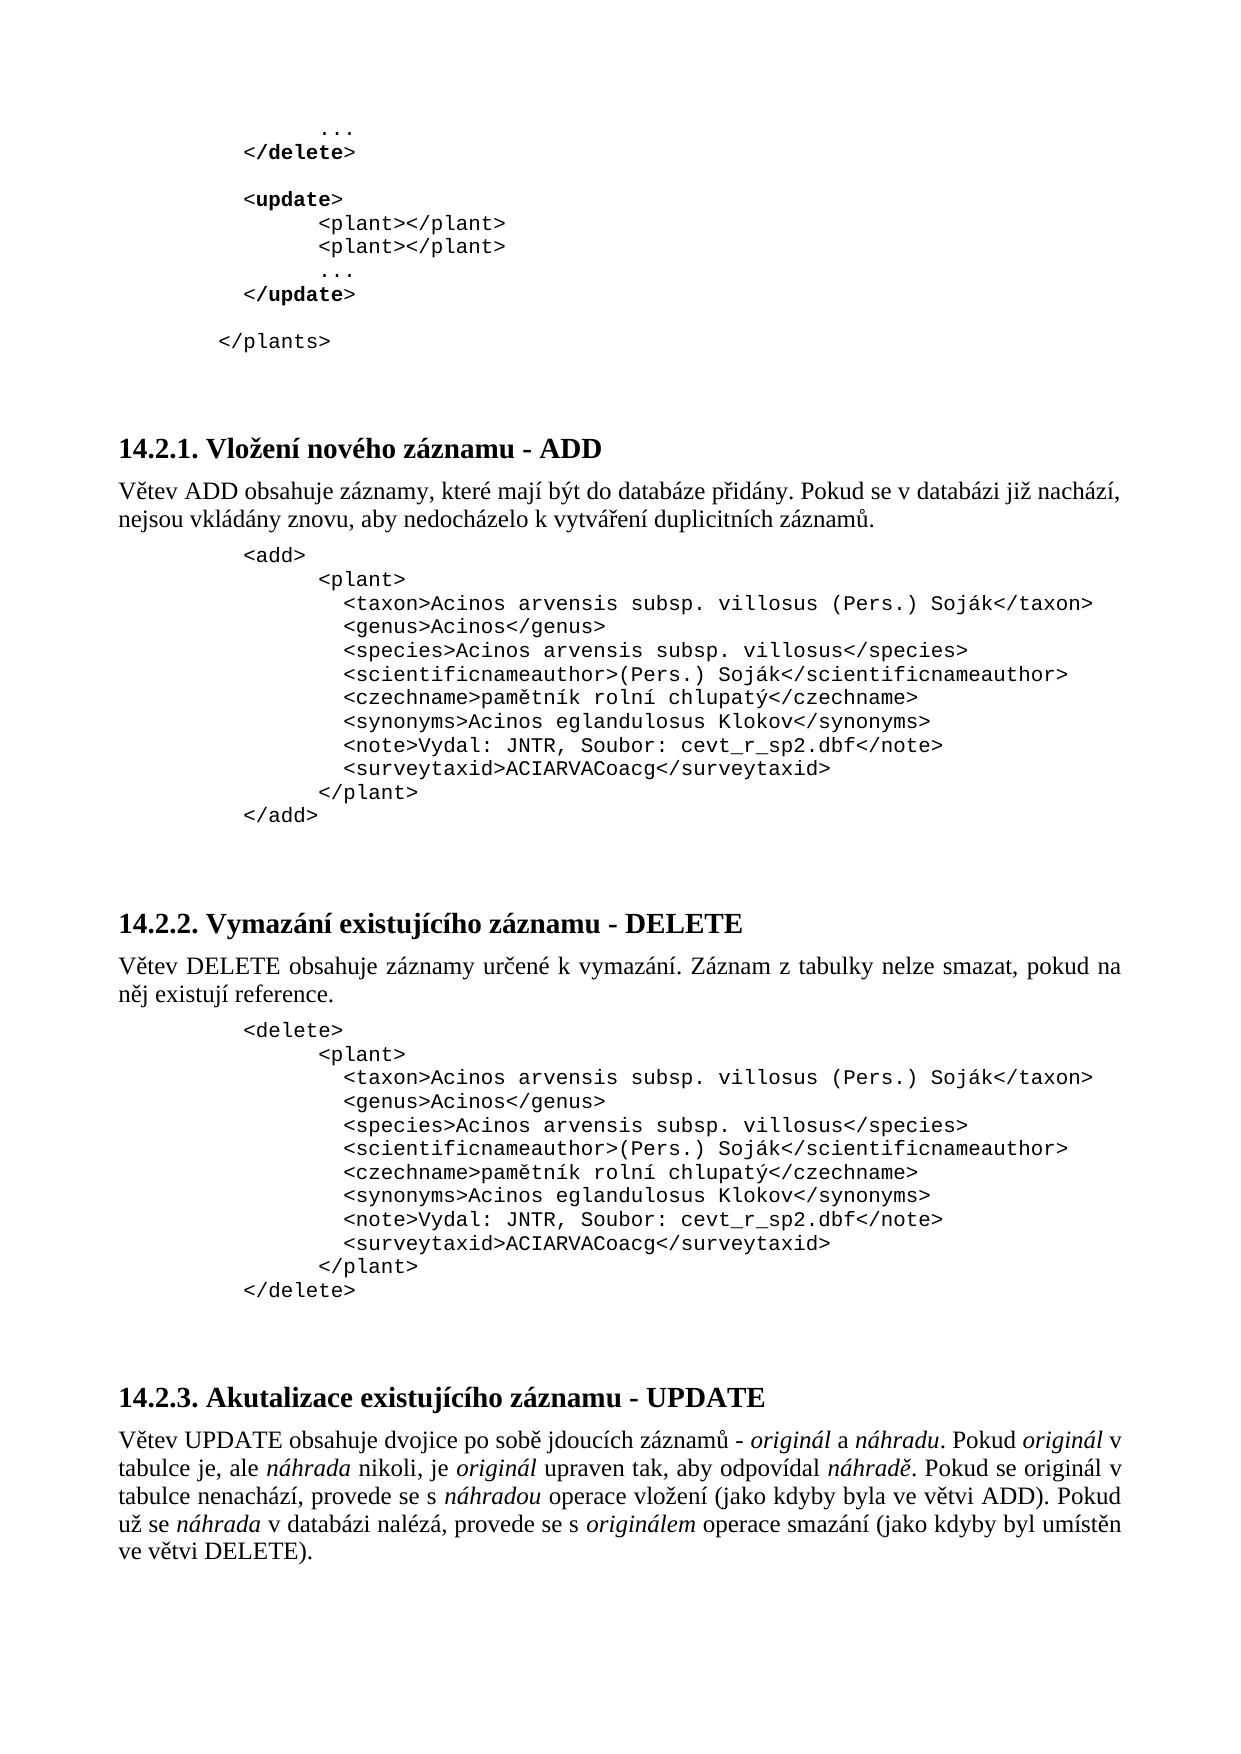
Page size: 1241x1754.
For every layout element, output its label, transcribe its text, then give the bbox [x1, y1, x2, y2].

text <plant></plant> [118, 236, 1122, 260]
text <species>Acinos arvensis subsp. villosus</species> [118, 640, 1122, 664]
text <plant></plant> [118, 213, 1122, 236]
text <czechname>pamětník rolní chlupatý</czechname> [118, 687, 1122, 711]
text Větev ADD obsahuje záznamy, které mají být do databáze přidány. Pokud se v databázi již nachází, nejsou vkládány znovu, aby nedocházelo k vytváření duplicitních záznamů. [118, 477, 1122, 533]
text <surveytaxid>ACIARVACoacg</surveytaxid> [118, 758, 1122, 782]
text </plant> [118, 782, 1122, 806]
text <species>Acinos arvensis subsp. villosus</species> [118, 1114, 1122, 1138]
text ... [118, 118, 1122, 142]
text <delete> [118, 1020, 1122, 1044]
text <genus>Acinos</genus> [118, 616, 1122, 640]
text <update> [118, 189, 1122, 213]
text <taxon>Acinos arvensis subsp. villosus (Pers.) Soják</taxon> [118, 1067, 1122, 1091]
text <note>Vydal: JNTR, Soubor: cevt_r_sp2.dbf</note> [118, 1209, 1122, 1233]
text <note>Vydal: JNTR, Soubor: cevt_r_sp2.dbf</note> [118, 734, 1122, 758]
text </plants> [118, 331, 1122, 354]
text <add> [118, 545, 1122, 569]
text <scientificnameauthor>(Pers.) Soják</scientificnameauthor> [118, 1138, 1122, 1162]
subtitle 14.2.1. Vložení nového záznamu - ADD [118, 433, 1122, 465]
text <plant> [118, 569, 1122, 593]
text <plant> [118, 1044, 1122, 1067]
text Větev DELETE obsahuje záznamy určené k vymazání. Záznam z tabulky nelze smazat, pokud na něj existují reference. [118, 952, 1122, 1007]
text </delete> [118, 1280, 1122, 1304]
text Větev UPDATE obsahuje dvojice po sobě jdoucích záznamů - originál a náhradu. Pokud originál v tabulce je, ale náhrada nikoli, je originál upraven tak, aby odpovídal náhradě. Pokud se originál v tabulce nenachází, provede se s náhradou operace vložení (jako kdyby byla ve větvi ADD). Pokud už se náhrada v databázi nalézá, provede se s originálem operace smazání (jako kdyby byl umístěn ve větvi DELETE). [118, 1427, 1122, 1565]
text <taxon>Acinos arvensis subsp. villosus (Pers.) Soják</taxon> [118, 593, 1122, 616]
subtitle 14.2.3. Akutalizace existujícího záznamu - UPDATE [118, 1382, 1122, 1414]
text <genus>Acinos</genus> [118, 1091, 1122, 1114]
text <czechname>pamětník rolní chlupatý</czechname> [118, 1162, 1122, 1186]
text <synonyms>Acinos eglandulosus Klokov</synonyms> [118, 1186, 1122, 1209]
text </add> [118, 806, 1122, 829]
text </delete> [118, 142, 1122, 165]
text <synonyms>Acinos eglandulosus Klokov</synonyms> [118, 711, 1122, 734]
text <surveytaxid>ACIARVACoacg</surveytaxid> [118, 1233, 1122, 1256]
text <scientificnameauthor>(Pers.) Soják</scientificnameauthor> [118, 664, 1122, 687]
text </update> [118, 284, 1122, 307]
text </plant> [118, 1256, 1122, 1280]
subtitle 14.2.2. Vymazání existujícího záznamu - DELETE [118, 907, 1122, 939]
text ... [118, 260, 1122, 284]
